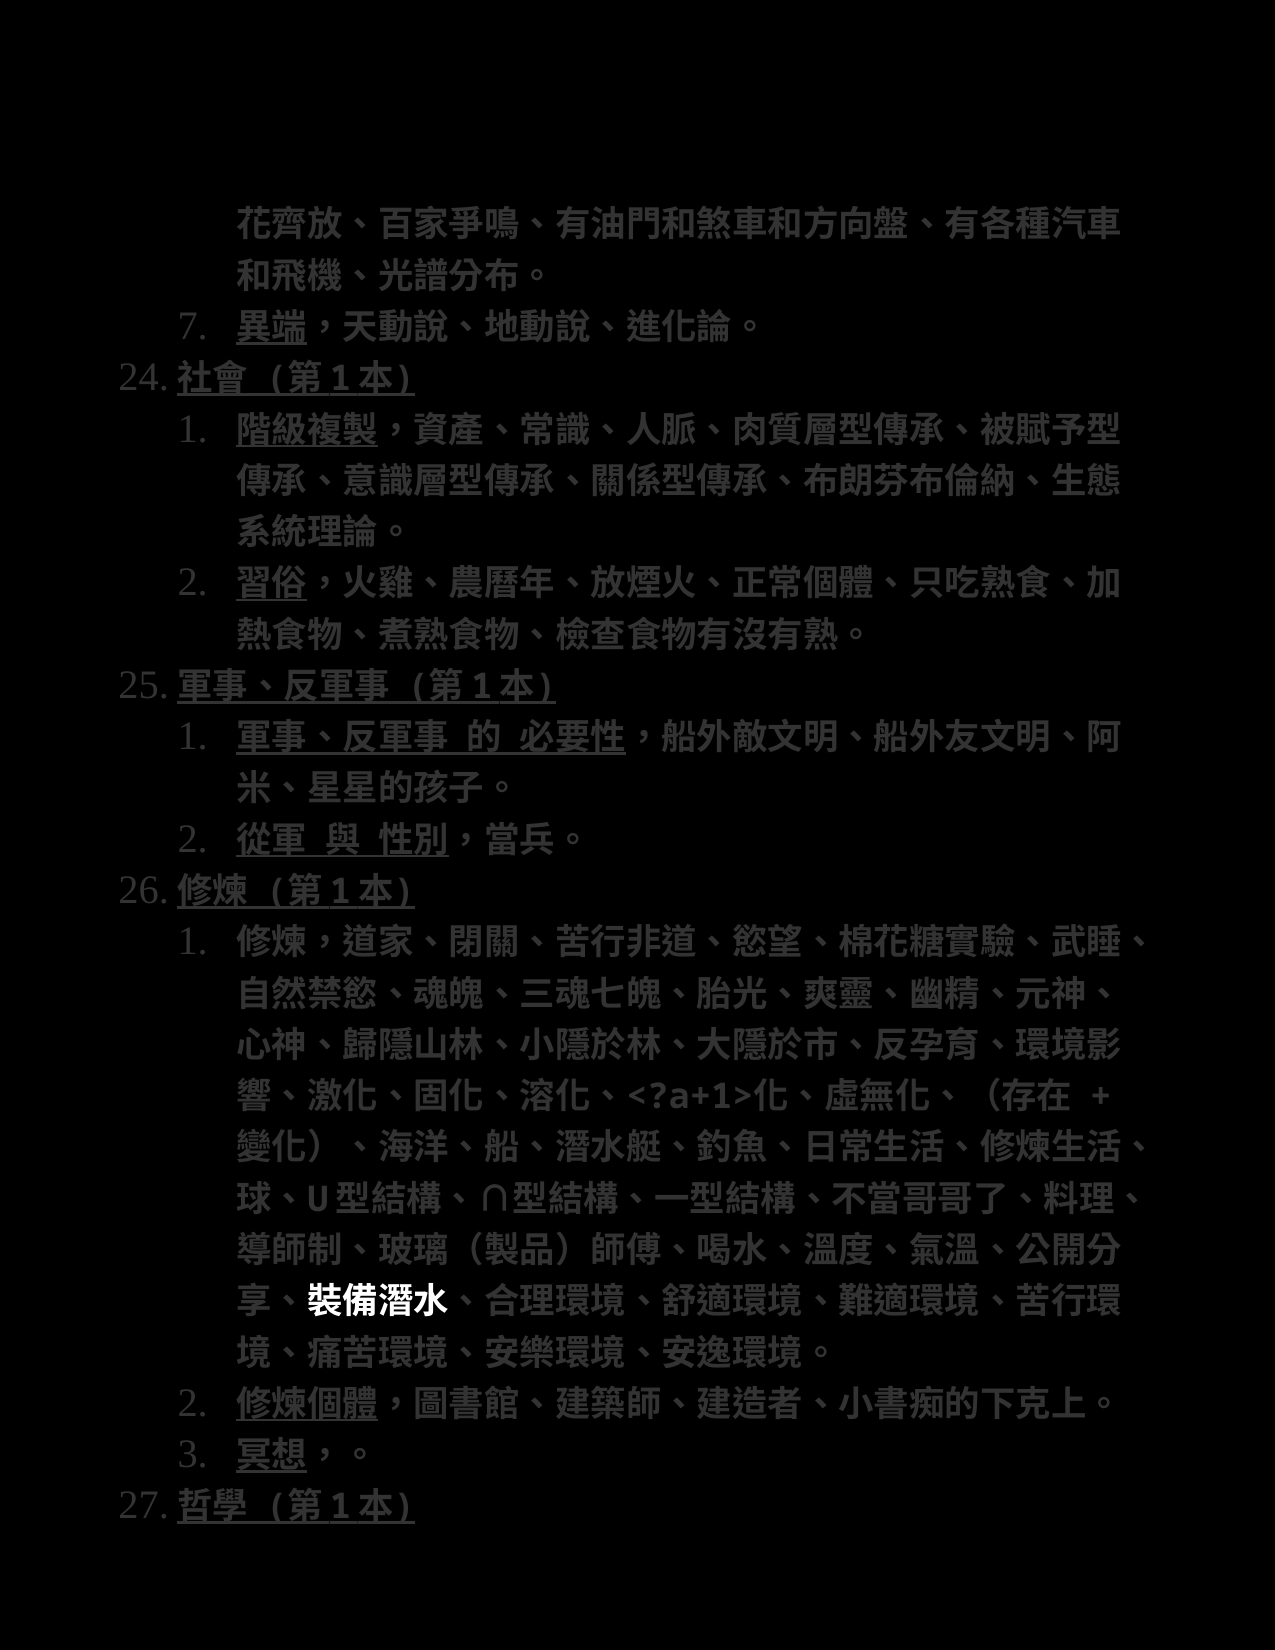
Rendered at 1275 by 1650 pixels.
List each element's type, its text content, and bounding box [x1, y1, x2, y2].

list 修煉 (第1本) [118, 862, 1157, 914]
list 異端，天動說、地動說、進化論。 [177, 298, 1157, 349]
list 修煉，道家、閉關、苦行非道、慾望、棉花糖實驗、武睡、自然禁慾、魂魄、三魂七魄、胎光、爽靈、幽精、元神、心神、歸隱山林、小隱於林、大隱於市、反孕育、環境影響、激化、固化、溶化、<?a+1>化、虛無化、（存在 + 變化）、海洋、船、潛水艇、釣魚、日常生活、修煉生活、球、U型結構、∩型結構、一型結構、不當哥哥了、料理、導師制、玻璃（製品）師傅、喝水、溫度、氣溫、公開分享、裝備潛水、合理環境、舒適環境、難適環境、苦行環境、痛苦環境、安樂環境、安逸環境。 [177, 914, 1157, 1375]
list 花齊放、百家爭鳴、有油門和煞車和方向盤、有各種汽車和飛機、光譜分布。 [177, 196, 1157, 298]
list 冥想，。 [177, 1426, 1157, 1478]
list 從軍 與 性別，當兵。 [177, 811, 1157, 862]
list 社會 (第1本) [118, 349, 1157, 401]
list 習俗，火雞、農曆年、放煙火、正常個體、只吃熟食、加熱食物、煮熟食物、檢查食物有沒有熟。 [177, 555, 1157, 657]
list 修煉個體，圖書館、建築師、建造者、小書痴的下克上。 [177, 1375, 1157, 1426]
list 軍事、反軍事 (第1本) [118, 657, 1157, 708]
list 階級複製，資產、常識、人脈、肉質層型傳承、被賦予型傳承、意識層型傳承、關係型傳承、布朗芬布倫納、生態系統理論。 [177, 401, 1157, 555]
list 哲學 (第1本) [118, 1478, 1157, 1529]
list 軍事、反軍事 的 必要性，船外敵文明、船外友文明、阿米、星星的孩子。 [177, 708, 1157, 811]
